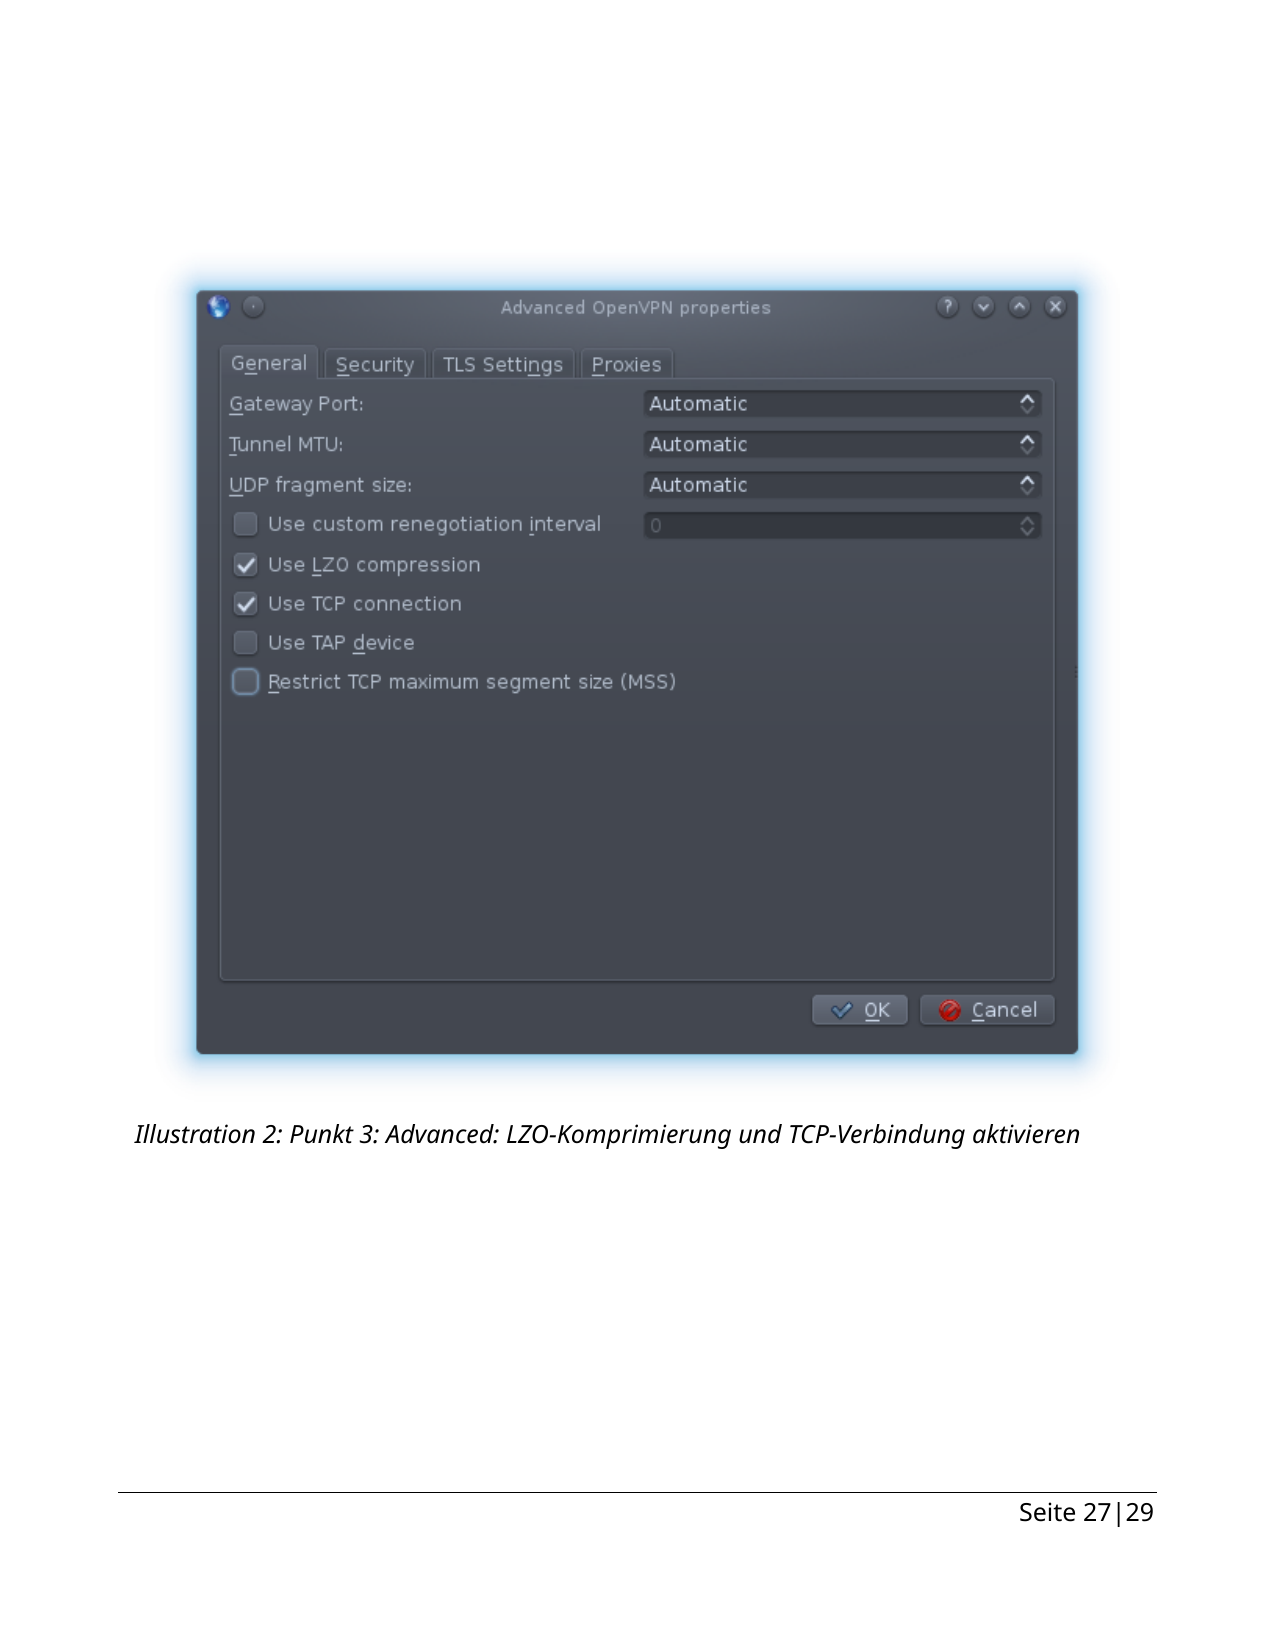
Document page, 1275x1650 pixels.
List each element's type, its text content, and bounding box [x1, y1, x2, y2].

picture [134, 228, 1141, 1117]
text Illustration 2: Punkt 3: Advanced: LZO-Komprimierung und TCP-Verbindung aktivieren [134, 1117, 1141, 1151]
